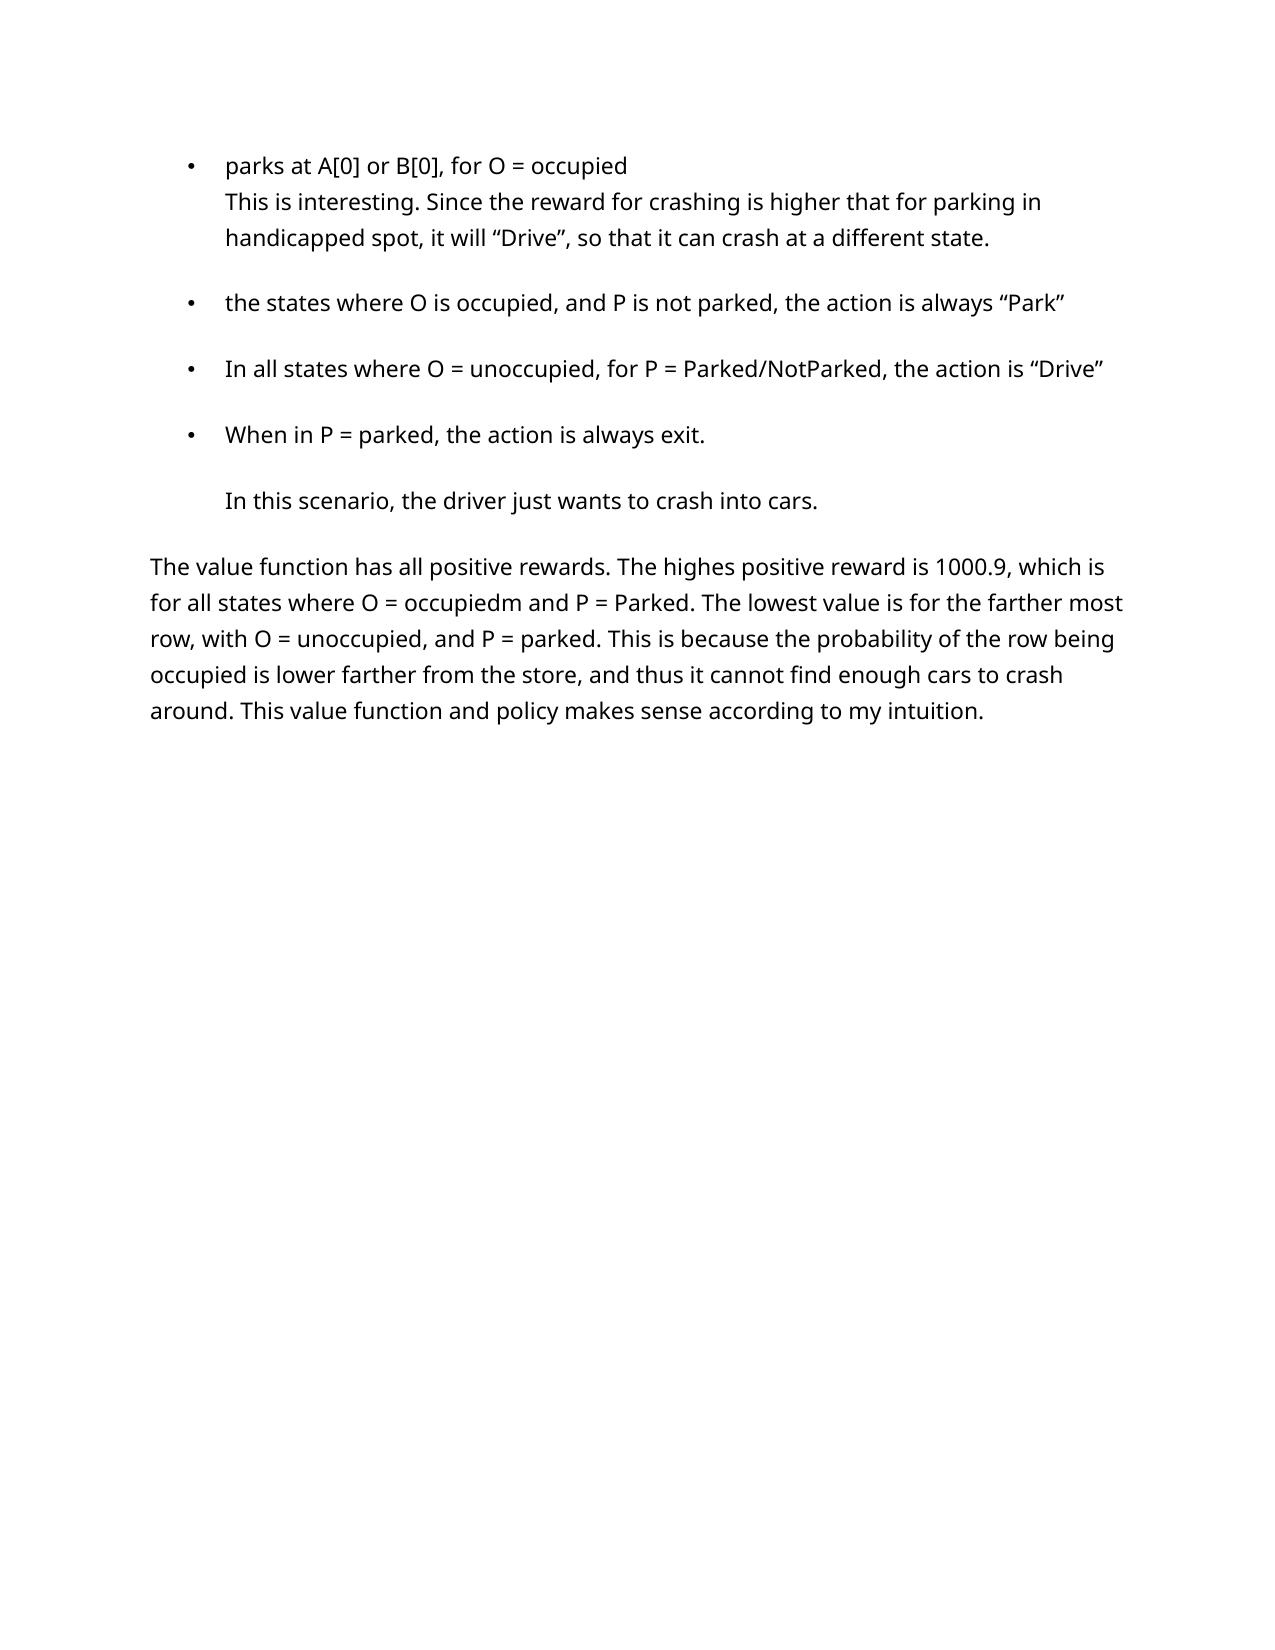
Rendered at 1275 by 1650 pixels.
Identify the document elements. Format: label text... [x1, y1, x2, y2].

list the states where O is occupied, and P is not parked, the action is always “Park” [187, 287, 1125, 349]
list parks at A[0] or B[0], for O = occupied This is interesting. Since the reward for crashing is higher that for parking in handicapped spot, it will “Drive”, so that it can crash at a different state. [187, 150, 1125, 283]
list In all states where O = unoccupied, for P = Parked/NotParked, the action is “Drive” [187, 352, 1125, 384]
list When in P = parked, the action is always exit. [187, 419, 1125, 450]
list In this scenario, the driver just wants to crash into cars. [150, 485, 1125, 516]
list The value function has all positive rewards. The highes positive reward is 1000.9, which is for all states where O = occupiedm and P = Parked. The lowest value is for the farther most row, with O = unoccupied, and P = parked. This is because the probability of the row being occupied is lower farther from the store, and thus it cannot find enough cars to crash around. This value function and policy makes sense according to my intuition. [150, 551, 1125, 726]
